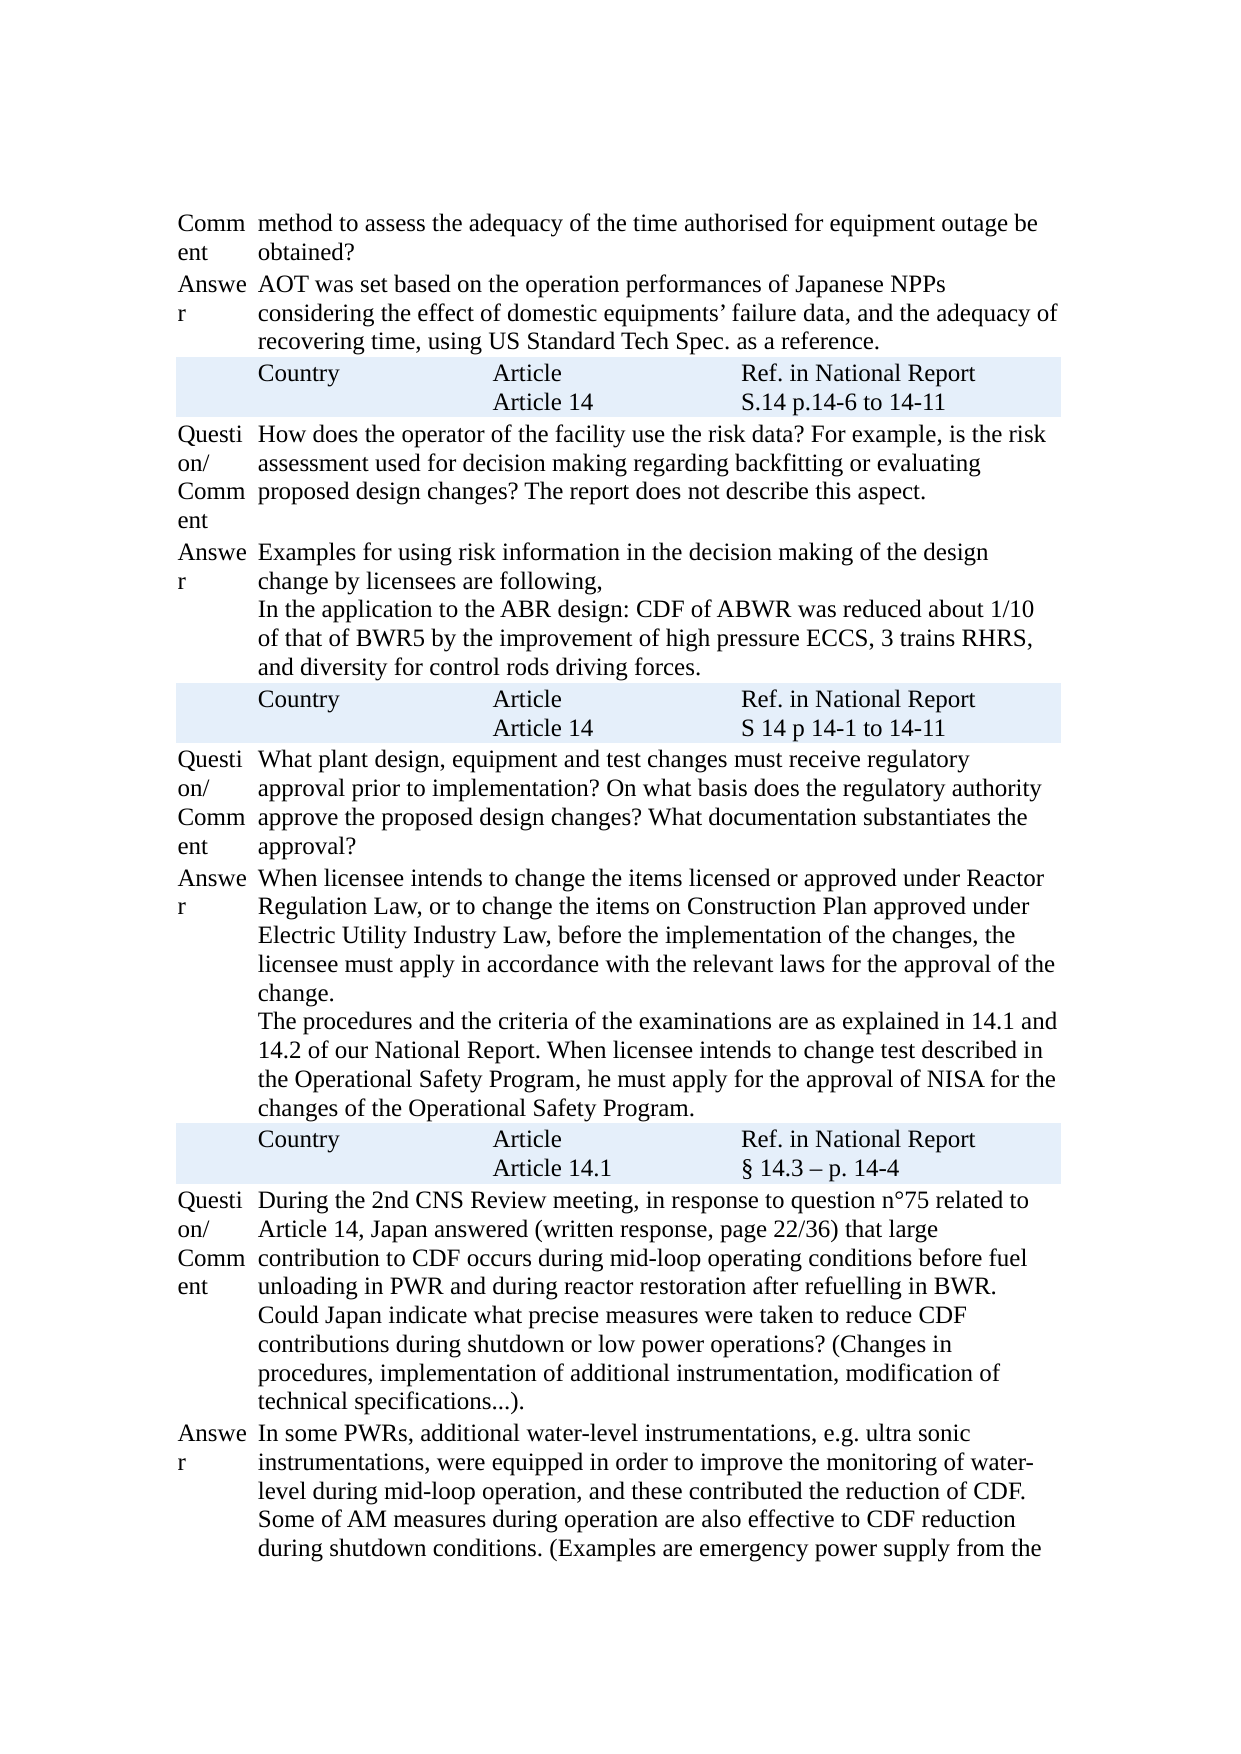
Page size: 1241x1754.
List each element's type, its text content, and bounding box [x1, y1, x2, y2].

table_cell Answer [176, 861, 256, 1123]
table_cell When licensee intends to change the items licensed or approved under Reactor Regulation Law, or to change the items on Construction Plan approved under Electric Utility Industry Law, before the implementation of the changes, the licensee must apply in accordance with the relevant laws for the approval of the change. The procedures and the criteria of the examinations are as explained in 14.1 and 14.2 of our National Report. When licensee intends to change test described in the Operational Safety Program, he must apply for the approval of NISA for the changes of the Operational Safety Program. [256, 861, 1061, 1123]
table_cell Answer [176, 1417, 256, 1564]
table_cell AOT was set based on the operation performances of Japanese NPPs considering the effect of domestic equipments’ failure data, and the adequacy of recovering time, using US Standard Tech Spec. as a reference. [256, 268, 1061, 357]
table_cell [176, 1123, 256, 1184]
table_cell [176, 357, 256, 417]
table_cell Article Article 14.1 [491, 1123, 739, 1184]
table_cell [176, 683, 256, 743]
table_cell Examples for using risk information in the decision making of the design change by licensees are following, In the application to the ABR design: CDF of ABWR was reduced about 1/10 of that of BWR5 by the improvement of high pressure ECCS, 3 trains RHRS, and diversity for control rods driving forces. [256, 536, 1061, 682]
table_cell Country [256, 357, 491, 417]
table_cell During the 2nd CNS Review meeting, in response to question n°75 related to Article 14, Japan answered (written response, page 22/36) that large contribution to CDF occurs during mid-loop operating conditions before fuel unloading in PWR and during reactor restoration after refuelling in BWR. Could Japan indicate what precise measures were taken to reduce CDF contributions during shutdown or low power operations? (Changes in procedures, implementation of additional instrumentation, modification of technical specifications...). [256, 1184, 1061, 1417]
table_cell Question/ Comment [176, 418, 256, 536]
table_cell Question/ Comment [176, 1184, 256, 1417]
table_cell Country [256, 683, 491, 743]
table_cell Answer [176, 536, 256, 682]
table_cell In some PWRs, additional water-level instrumentations, e.g. ultra sonic instrumentations, were equipped in order to improve the monitoring of water-level during mid-loop operation, and these contributed the reduction of CDF. Some of AM measures during operation are also effective to CDF reduction during shutdown conditions. (Examples are emergency power supply from the [256, 1417, 1061, 1564]
table_cell method to assess the adequacy of the time authorised for equipment outage be obtained? [256, 207, 1061, 267]
table_cell Ref. in National Report S 14 p 14-1 to 14-11 [739, 683, 1061, 743]
table_cell How does the operator of the facility use the risk data? For example, is the risk assessment used for decision making regarding backfitting or evaluating proposed design changes? The report does not describe this aspect. [256, 418, 1061, 536]
table_cell What plant design, equipment and test changes must receive regulatory approval prior to implementation? On what basis does the regulatory authority approve the proposed design changes? What documentation substantiates the approval? [256, 743, 1061, 861]
table_cell Comment [176, 207, 256, 267]
table_cell Ref. in National Report S.14 p.14-6 to 14-11 [739, 357, 1061, 417]
table_cell Question/ Comment [176, 743, 256, 861]
table_cell Answer [176, 268, 256, 357]
table_cell Article Article 14 [491, 683, 739, 743]
table_cell Article Article 14 [491, 357, 739, 417]
table_cell Ref. in National Report § 14.3 – p. 14-4 [739, 1123, 1061, 1184]
table_cell Country [256, 1123, 491, 1184]
